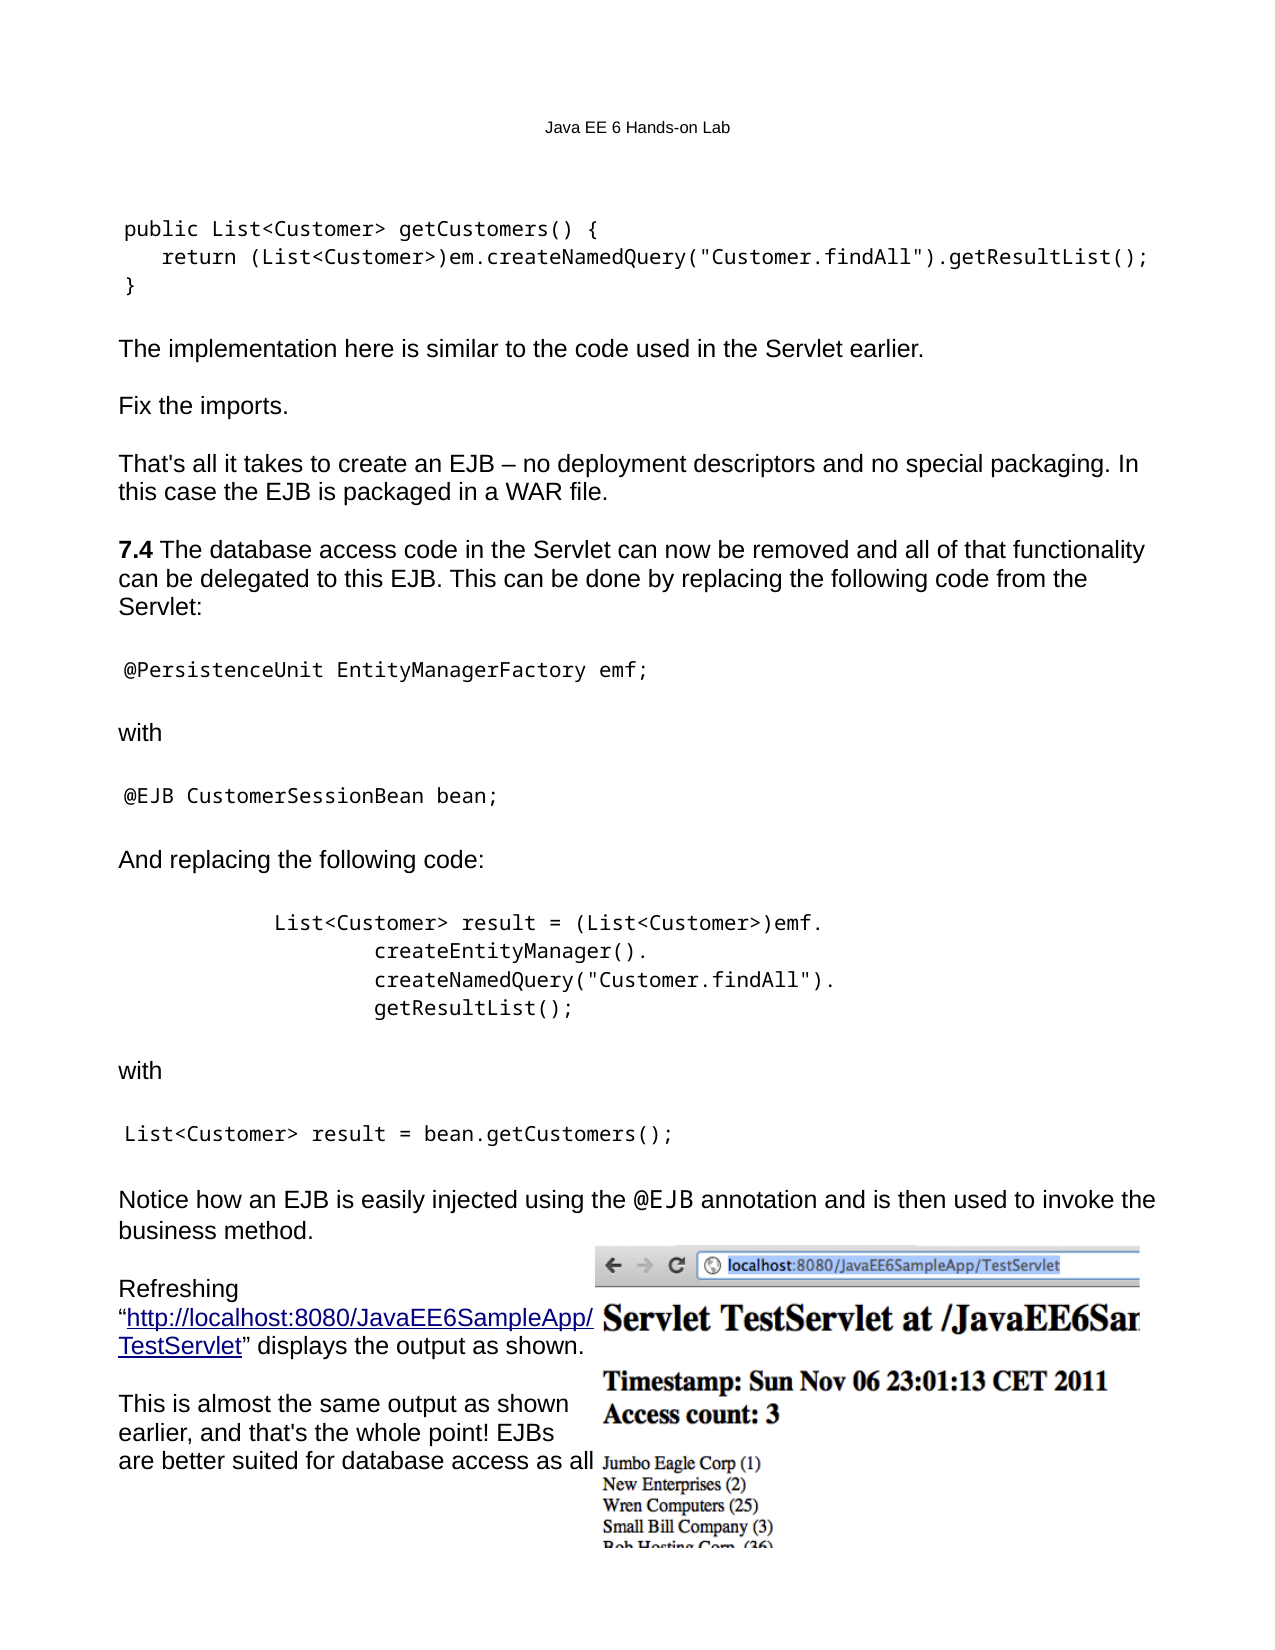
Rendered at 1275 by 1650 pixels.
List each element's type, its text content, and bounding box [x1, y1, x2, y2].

table_header List<Customer> result = bean.getCustomers(); [118, 1114, 1157, 1153]
text Refreshing “http://localhost:8080/JavaEE6SampleApp/TestServlet” displays the output as shown. [118, 1274, 595, 1389]
text [118, 167, 1157, 196]
text This is almost the same output as shown earlier, and that's the whole point! EJBs are better suited for database access as all [118, 1389, 595, 1475]
text The implementation here is similar to the code used in the Servlet earlier. [118, 305, 1157, 362]
table_header @EJB CustomerSessionBean bean; [118, 776, 1157, 816]
text 7.4 The database access code in the Servlet can now be removed and all of that functionality can be delegated to this EJB. This can be done by replacing the following code from the Servlet: [118, 535, 1157, 650]
text with [118, 690, 1157, 776]
text Fix the imports. [118, 391, 1157, 420]
text [1140, 1274, 1157, 1389]
text with [118, 1056, 1157, 1085]
text Notice how an EJB is easily injected using the @EJB annotation and is then used to invoke the business method. [118, 1182, 1157, 1245]
table_header public List<Customer> getCustomers() { return (List<Customer>)em.createNamedQuery("Customer.findAll").getResultList(); } [118, 208, 1157, 305]
picture [595, 1245, 1140, 1548]
text And replacing the following code: [118, 844, 1157, 873]
text That's all it takes to create an EJB – no deployment descriptors and no special packaging. In this case the EJB is packaged in a WAR file. [118, 448, 1157, 506]
table_header List<Customer> result = (List<Customer>)emf. createEntityManager(). createNamedQuery("Customer.findAll"). getResultList(); [118, 902, 1157, 1027]
table_header @PersistenceUnit EntityManagerFactory emf; [118, 650, 1157, 690]
